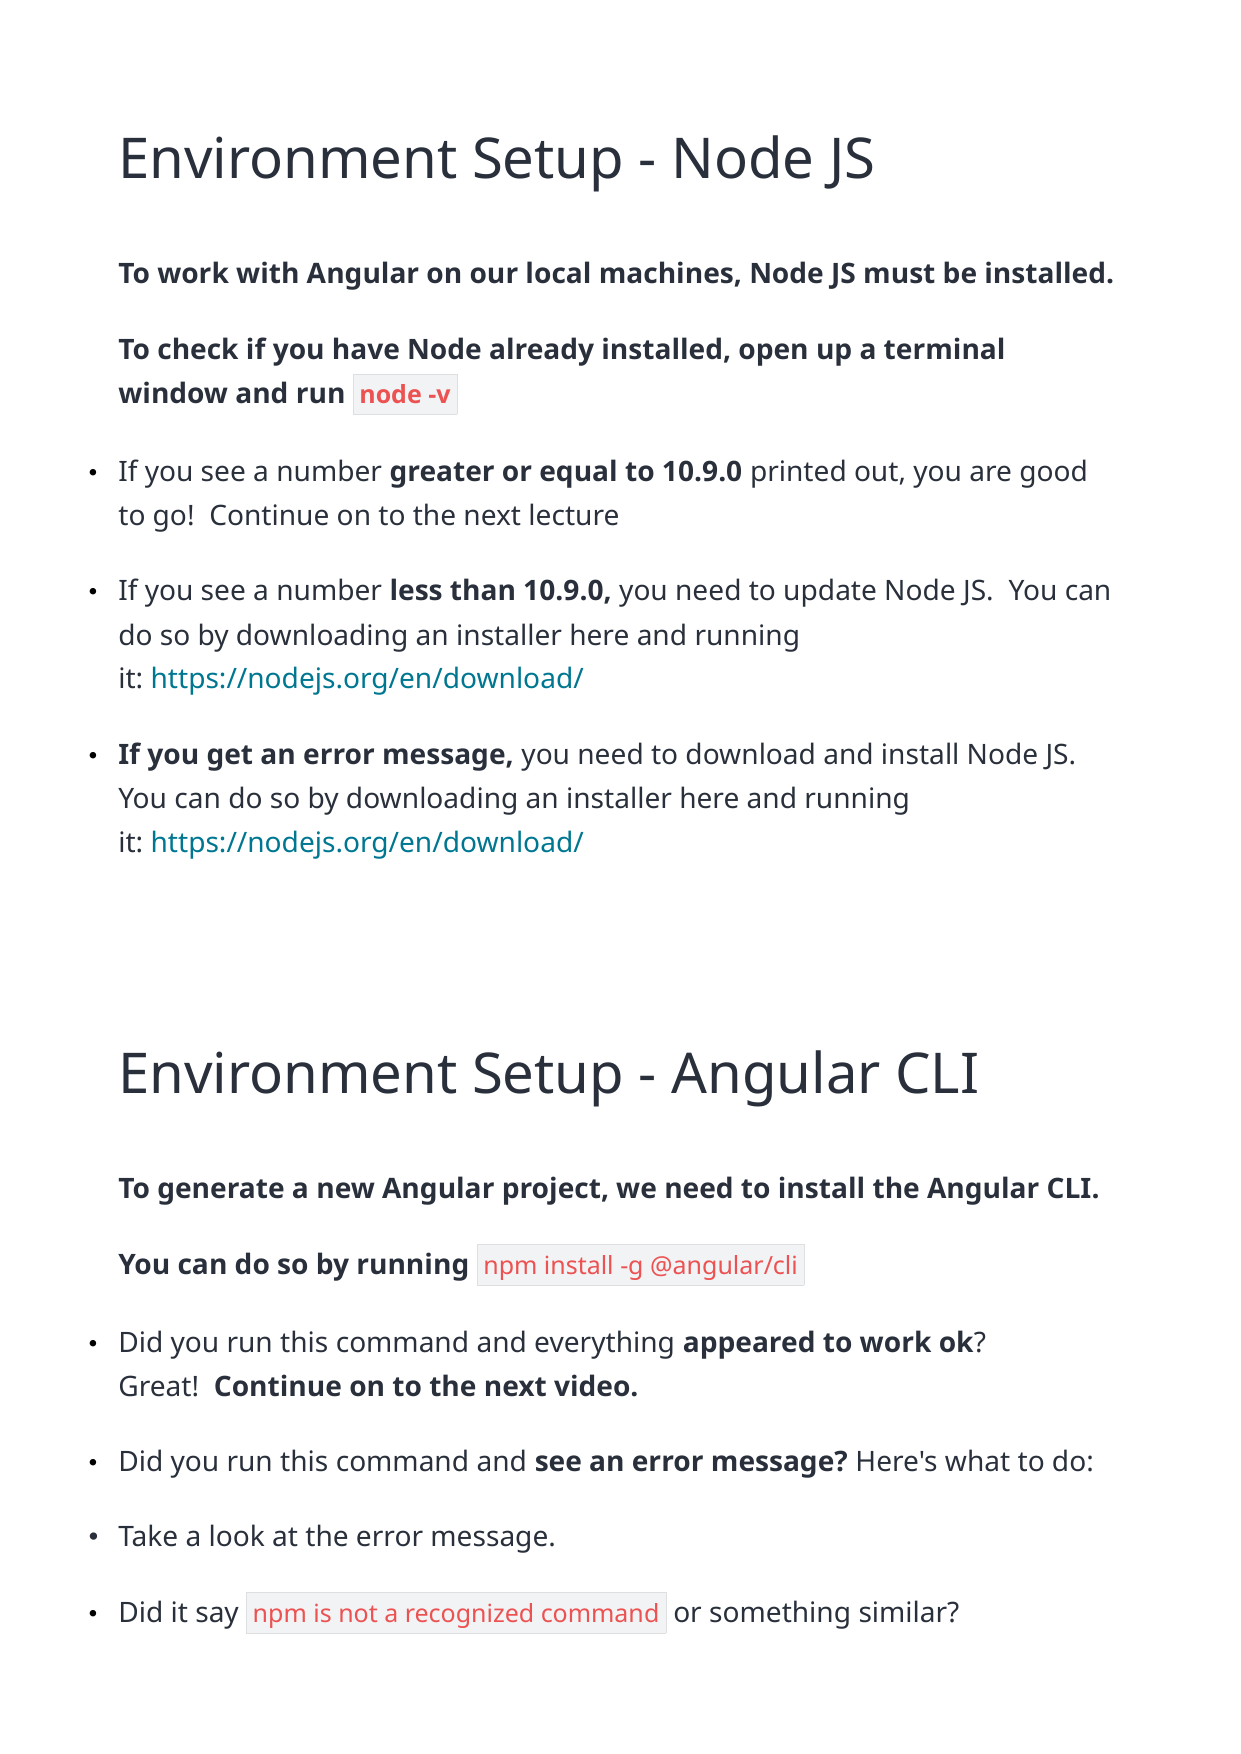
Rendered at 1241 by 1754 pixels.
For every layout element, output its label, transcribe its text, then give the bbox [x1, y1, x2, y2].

list Did it say [118, 1592, 246, 1633]
list npm is not a recognized command [247, 1593, 666, 1633]
list Did you run this command and see an error message? Here's what to do: [118, 1441, 1122, 1480]
list Did you run this command and everything appeared to work ok? Great! Continue on to the next video. [118, 1322, 1122, 1404]
list Take a look at the error message. [118, 1517, 1122, 1555]
text Environment Setup - Node JS [118, 118, 1122, 195]
list If you see a number less than 10.9.0, you need to update Node JS. You can do so by downloading an installer here and running it: https://nodejs.org/en/download/ [118, 571, 1122, 697]
text You can do so by running [118, 1244, 477, 1285]
text To work with Angular on our local machines, Node JS must be installed. [118, 254, 1122, 292]
text npm install -g @angular/cli [478, 1245, 804, 1285]
text To check if you have Node already installed, open up a terminal window and run node -v [118, 329, 1122, 414]
text To generate a new Angular project, we need to install the Angular CLI. [118, 1169, 1122, 1207]
list or something similar? [667, 1592, 1122, 1633]
list If you get an error message, you need to download and install Node JS. You can do so by downloading an installer here and running it: https://nodejs.org/en/download/ [118, 734, 1122, 861]
text Environment Setup - Angular CLI [118, 1033, 1122, 1110]
text [805, 1244, 1122, 1285]
list If you see a number greater or equal to 10.9.0 printed out, you are good to go! Continue on to the next lecture [118, 451, 1122, 534]
